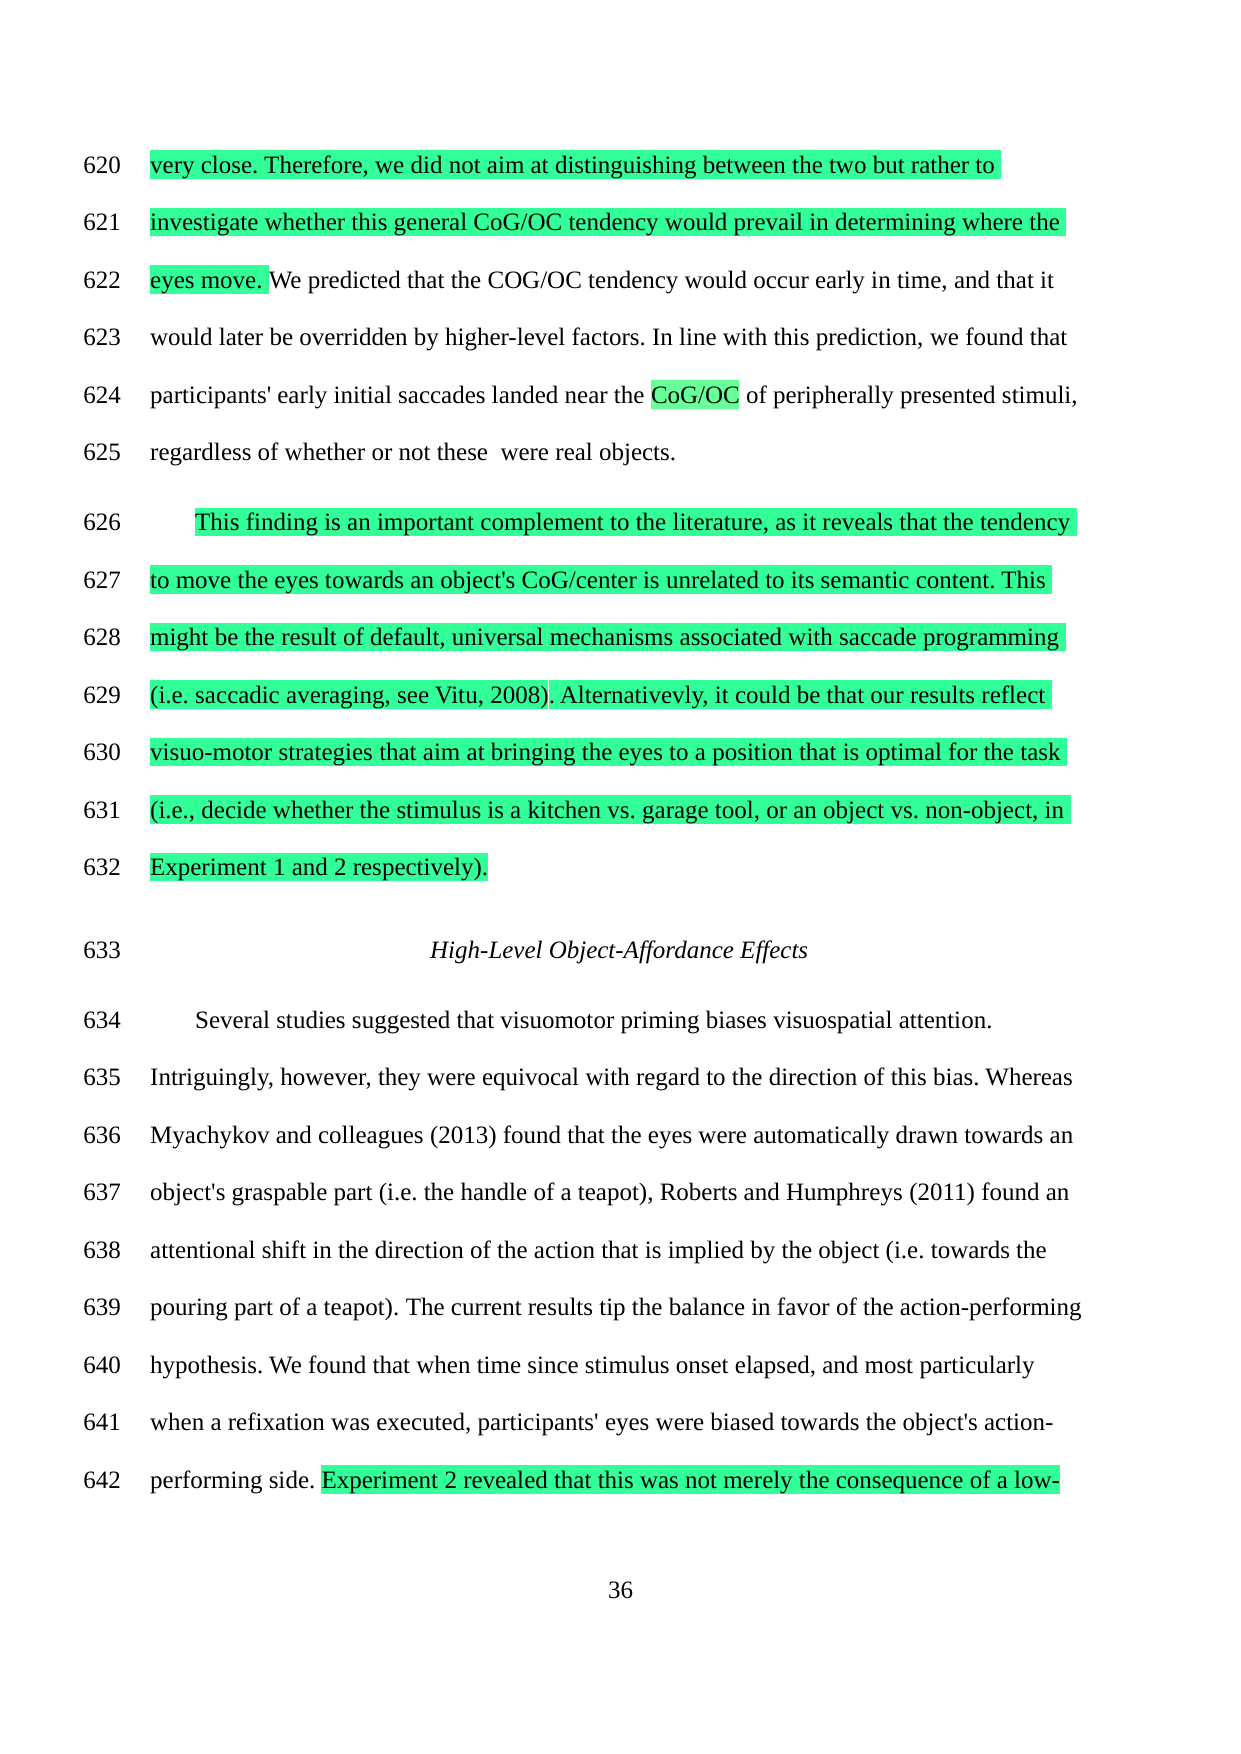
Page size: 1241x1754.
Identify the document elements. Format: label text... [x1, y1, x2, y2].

text very close. Therefore, we did not aim at distinguishing between the two but rather to investigate whether this general CoG/OC tendency would prevail in determining where the eyes move. We predicted that the COG/OC tendency would occur early in time, and that it would later be overridden by higher-level factors. In line with this prediction, we found that participants' early initial saccades landed near the CoG/OC of peripherally presented stimuli, regardless of whether or not these were real objects. [150, 150, 1091, 466]
subtitle High-Level Object-Affordance Effects [150, 935, 1091, 964]
text This finding is an important complement to the literature, as it reveals that the tendency to move the eyes towards an object's CoG/center is unrelated to its semantic content. This might be the result of default, universal mechanisms associated with saccade programming (i.e. saccadic averaging, see Vitu, 2008). Alternativevly, it could be that our results reflect visuo-motor strategies that aim at bringing the eyes to a position that is optimal for the task (i.e., decide whether the stimulus is a kitchen vs. garage tool, or an object vs. non-object, in Experiment 1 and 2 respectively). [150, 507, 1091, 881]
text Several studies suggested that visuomotor priming biases visuospatial attention. Intriguingly, however, they were equivocal with regard to the direction of this bias. Whereas Myachykov and colleagues (2013) found that the eyes were automatically drawn towards an object's graspable part (i.e. the handle of a teapot), Roberts and Humphreys (2011) found an attentional shift in the direction of the action that is implied by the object (i.e. towards the pouring part of a teapot). The current results tip the balance in favor of the action-performing hypothesis. We found that when time since stimulus onset elapsed, and most particularly when a refixation was executed, participants' eyes were biased towards the object's action-performing side. Experiment 2 revealed that this was not merely the consequence of a low- [150, 1005, 1091, 1494]
